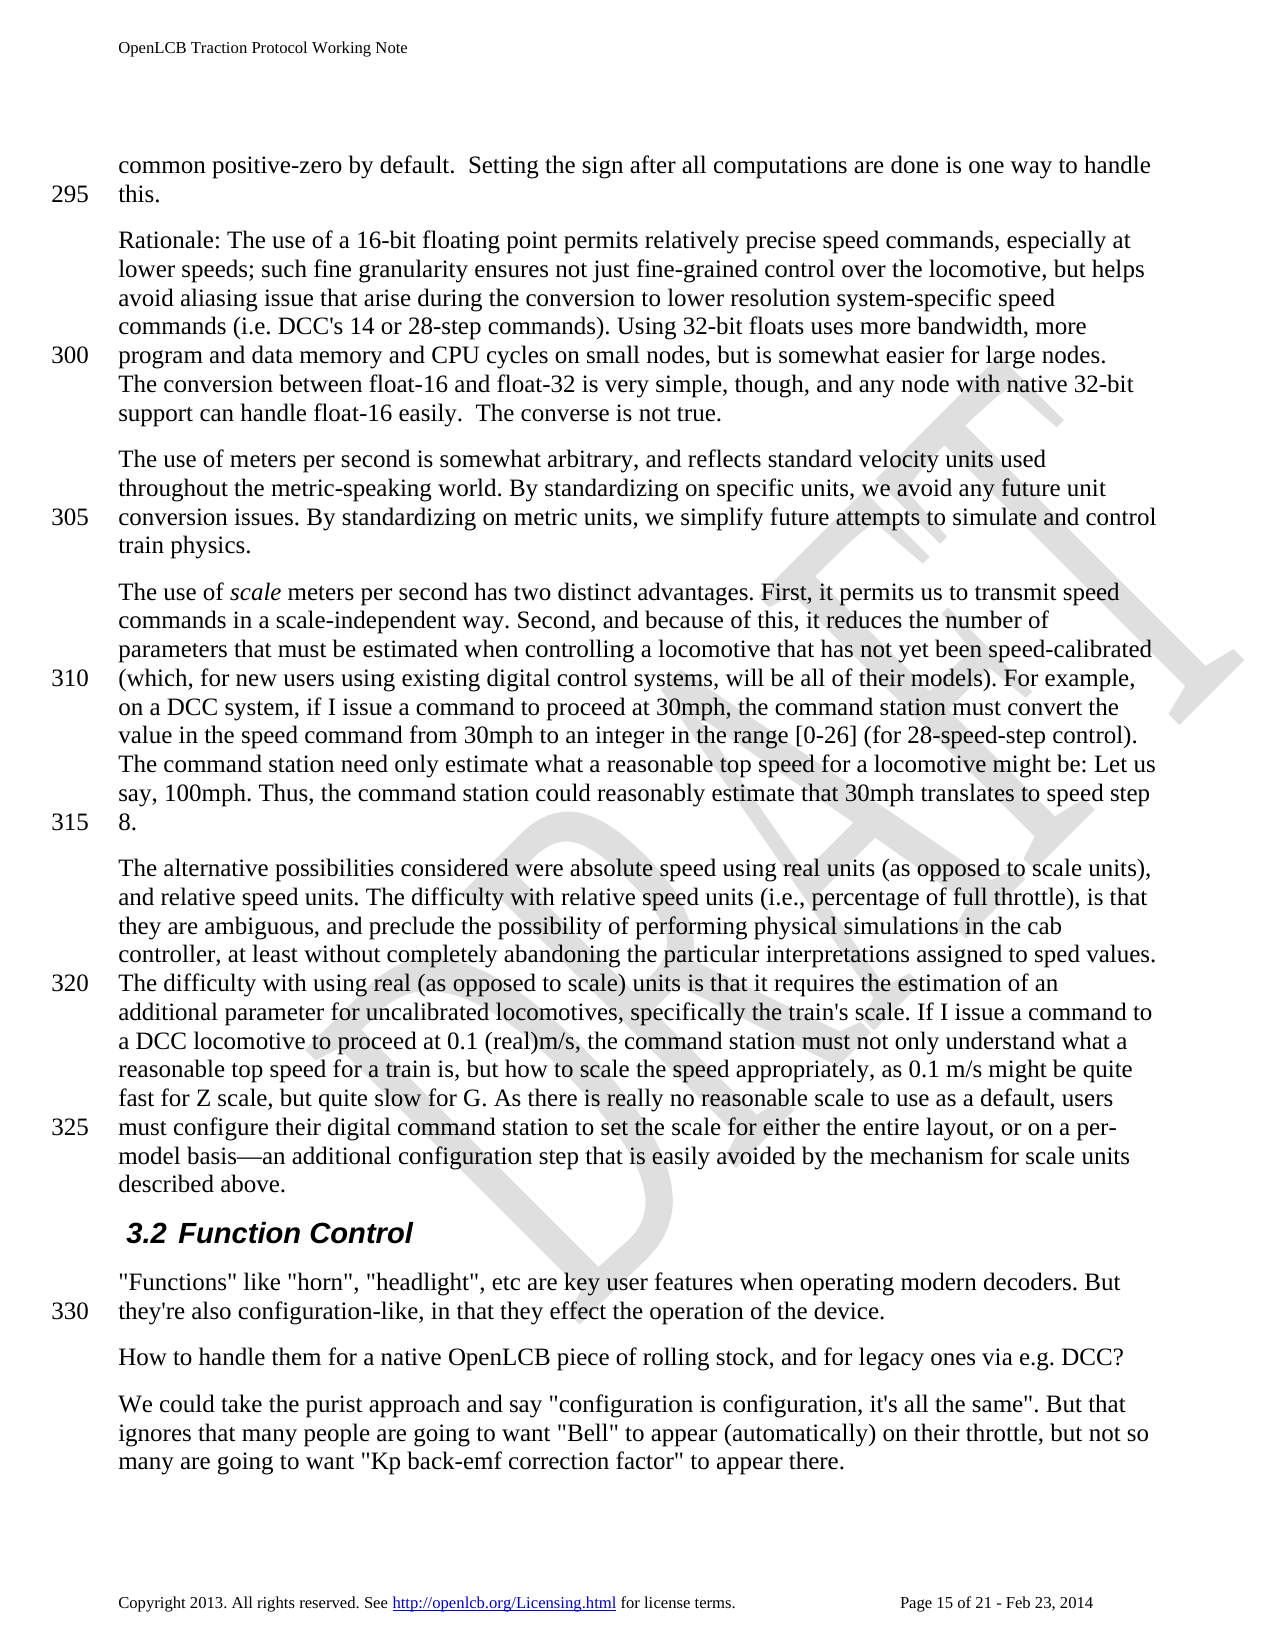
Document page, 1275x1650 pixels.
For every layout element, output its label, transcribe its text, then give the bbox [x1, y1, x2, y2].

subtitle [657, 1216, 1157, 1249]
text How to handle them for a native OpenLCB piece of rolling stock, and for legacy ones via e.g. DCC? [118, 1342, 1157, 1371]
text common positive-zero by default. Setting the sign after all computations are done is one way to handle this. [118, 150, 1157, 207]
text The use of scale meters per second has two distinct advantages. First, it permits us to transmit speed commands in a scale-independent way. Second, and because of this, it reduces the number of parameters that must be estimated when controlling a locomotive that has not yet been speed-calibrated (which, for new users using existing digital control systems, will be all of their models). For example, on a DCC system, if I issue a command to proceed at 30mph, the command station must convert the value in the speed command from 30mph to an integer in the range [0-26] (for 28-speed-step control). The command station need only estimate what a reasonable top speed for a locomotive might be: Let us say, 100mph. Thus, the command station could reasonably estimate that 30mph translates to speed step 8. [118, 577, 1033, 836]
text The use of scale meters per second has two distinct advantages. First, it permits us to transmit speed commands in a scale-independent way. Second, and because of this, it reduces the number of parameters that must be estimated when controlling a locomotive that has not yet been speed-calibrated (which, for new users using existing digital control systems, will be all of their models). For example, on a DCC system, if I issue a command to proceed at 30mph, the command station must convert the value in the speed command from 30mph to an integer in the range [0-26] (for 28-speed-step control). The command station need only estimate what a reasonable top speed for a locomotive might be: Let us say, 100mph. Thus, the command station could reasonably estimate that 30mph translates to speed step 8. [817, 577, 1157, 836]
text The use of scale meters per second has two distinct advantages. First, it permits us to transmit speed commands in a scale-independent way. Second, and because of this, it reduces the number of parameters that must be estimated when controlling a locomotive that has not yet been speed-calibrated (which, for new users using existing digital control systems, will be all of their models). For example, on a DCC system, if I issue a command to proceed at 30mph, the command station must convert the value in the speed command from 30mph to an integer in the range [0-26] (for 28-speed-step control). The command station need only estimate what a reasonable top speed for a locomotive might be: Let us say, 100mph. Thus, the command station could reasonably estimate that 30mph translates to speed step 8. [698, 717, 852, 836]
subtitle [549, 1216, 643, 1249]
text "Functions" like "horn", "headlight", etc are key user features when operating modern decoders. But they're also configuration-like, in that they effect the operation of the device. [581, 1267, 1157, 1325]
text The use of meters per second is somewhat arbitrary, and reflects standard velocity units used throughout the metric-speaking world. By standardizing on specific units, we avoid any future unit conversion issues. By standardizing on metric units, we simplify future attempts to simulate and control train physics. [985, 444, 1157, 559]
text The alternative possibilities considered were absolute speed using real units (as opposed to scale units), and relative speed units. The difficulty with relative speed units (i.e., percentage of full throttle), is that they are ambiguous, and preclude the possibility of performing physical simulations in the cab controller, at least without completely abandoning the particular interpretations assigned to sped values. The difficulty with using real (as opposed to scale) units is that it requires the estimation of an additional parameter for uncalibrated locomotives, specifically the train's scale. If I issue a command to a DCC locomotive to proceed at 0.1 (real)m/s, the command station must not only understand what a reasonable top speed for a train is, but how to scale the speed appropriately, as 0.1 m/s might be quite fast for Z scale, but quite slow for G. As there is really no reasonable scale to use as a default, users must configure their digital command station to set the scale for either the entire layout, or on a per-model basis—an additional configuration step that is easily avoided by the mechanism for scale units described above. [118, 853, 1157, 1198]
subtitle Function Control [118, 1216, 539, 1249]
text We could take the purist approach and say "configuration is configuration, it's all the same". But that ignores that many people are going to want "Bell" to appear (automatically) on their throttle, but not so many are going to want "Kp back-emf correction factor" to appear there. [118, 1389, 1157, 1475]
text The use of meters per second is somewhat arbitrary, and reflects standard velocity units used throughout the metric-speaking world. By standardizing on specific units, we avoid any future unit conversion issues. By standardizing on metric units, we simplify future attempts to simulate and control train physics. [118, 444, 1057, 559]
text Rationale: The use of a 16-bit floating point permits relatively precise speed commands, especially at lower speeds; such fine granularity ensures not just fine-grained control over the locomotive, but helps avoid aliasing issue that arise during the conversion to lower resolution system-specific speed commands (i.e. DCC's 14 or 28-step commands). Using 32-bit floats uses more bandwidth, more program and data memory and CPU cycles on small nodes, but is somewhat easier for large nodes. The conversion between float-16 and float-32 is very simple, though, and any node with native 32-bit support can handle float-16 easily. The converse is not true. [118, 225, 1157, 426]
text "Functions" like "horn", "headlight", etc are key user features when operating modern decoders. But they're also configuration-like, in that they effect the operation of the device. [118, 1267, 580, 1325]
